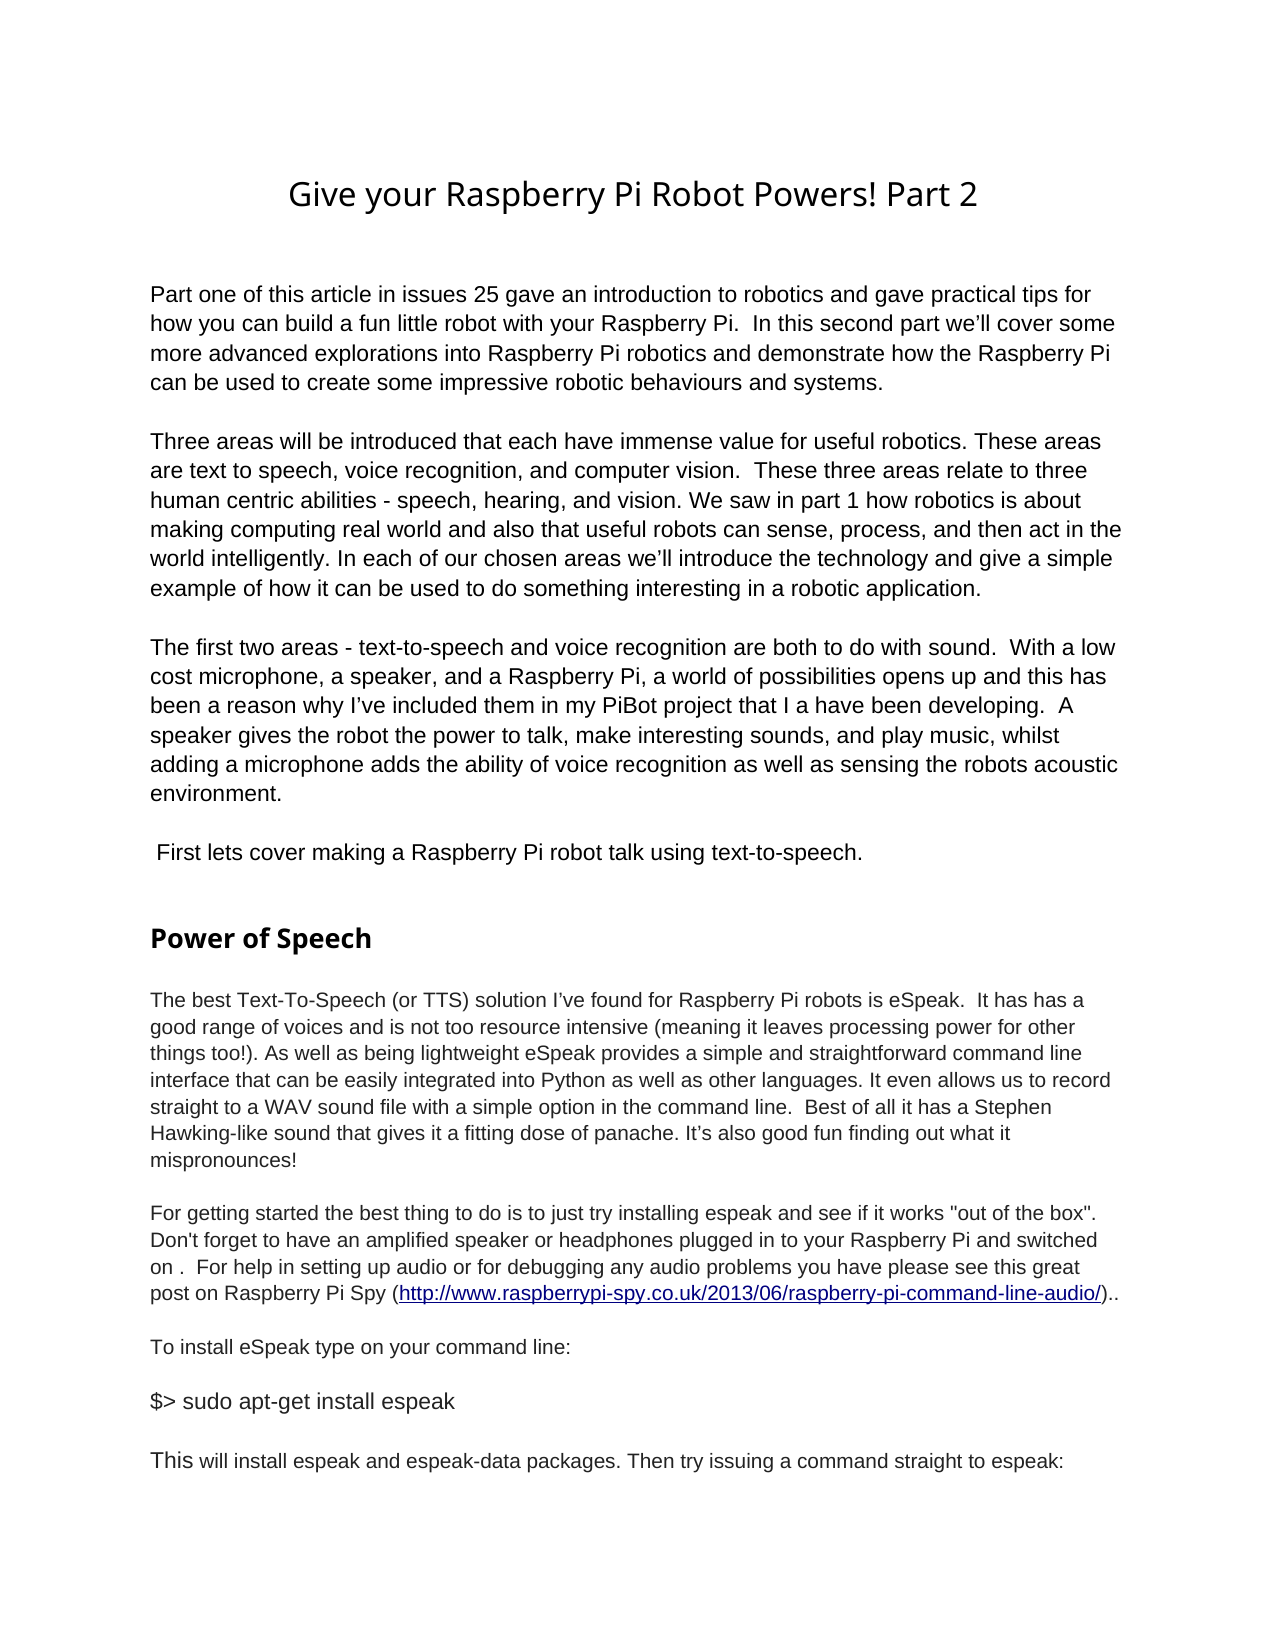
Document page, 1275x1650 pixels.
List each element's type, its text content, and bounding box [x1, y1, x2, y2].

text The first two areas - text-to-speech and voice recognition are both to do with sound. With a low cost microphone, a speaker, and a Raspberry Pi, a world of possibilities opens up and this has been a reason why I’ve included them in my PiBot project that I a have been developing. A speaker gives the robot the power to talk, make interesting sounds, and play music, whilst adding a microphone adds the ability of voice recognition as well as sensing the robots acoustic environment. [150, 634, 1125, 807]
text Part one of this article in issues 25 gave an introduction to robotics and gave practical tips for how you can build a fun little robot with your Raspberry Pi. In this second part we’ll cover some more advanced explorations into Raspberry Pi robotics and demonstrate how the Raspberry Pi can be used to create some impressive robotic behaviours and systems. [150, 282, 1125, 396]
text For getting started the best thing to do is to just try installing espeak and see if it works "out of the box". Don't forget to have an amplified speaker or headphones plugged in to your Raspberry Pi and switched on . For help in setting up audio or for debugging any audio problems you have please see this great post on Raspberry Pi Spy (http://www.raspberrypi-spy.co.uk/2013/06/raspberry-pi-command-line-audio/).. [150, 1202, 1125, 1305]
text To install eSpeak type on your command line: [150, 1335, 1125, 1358]
text Three areas will be introduced that each have immense value for useful robotics. These areas are text to speech, voice recognition, and computer vision. These three areas relate to three human centric abilities - speech, hearing, and vision. We saw in part 1 how robotics is about making computing real world and also that useful robots can sense, process, and then act in the world intelligently. In each of our chosen areas we’ll introduce the technology and give a simple example of how it can be used to do something interesting in a robotic application. [150, 429, 1125, 601]
text First lets cover making a Raspberry Pi robot talk using text-to-speech. [150, 840, 1125, 866]
text The best Text-To-Speech (or TTS) solution I’ve found for Raspberry Pi robots is eSpeak. It has has a good range of voices and is not too resource intensive (meaning it leaves processing power for other things too!). As well as being lightweight eSpeak provides a simple and straightforward command line interface that can be easily integrated into Python as well as other languages. It even allows us to record straight to a WAV sound file with a simple option in the command line. Best of all it has a Stephen Hawking-like sound that gives it a fitting dose of panache. It’s also good fun finding out what it mispronounces! [150, 988, 1125, 1172]
subtitle Give your Raspberry Pi Robot Powers! Part 2 [150, 171, 1125, 216]
subtitle Power of Speech [150, 919, 1125, 956]
text This will install espeak and espeak-data packages. Then try issuing a command straight to espeak: [150, 1447, 1125, 1473]
text $> sudo apt-get install espeak [150, 1388, 1125, 1414]
